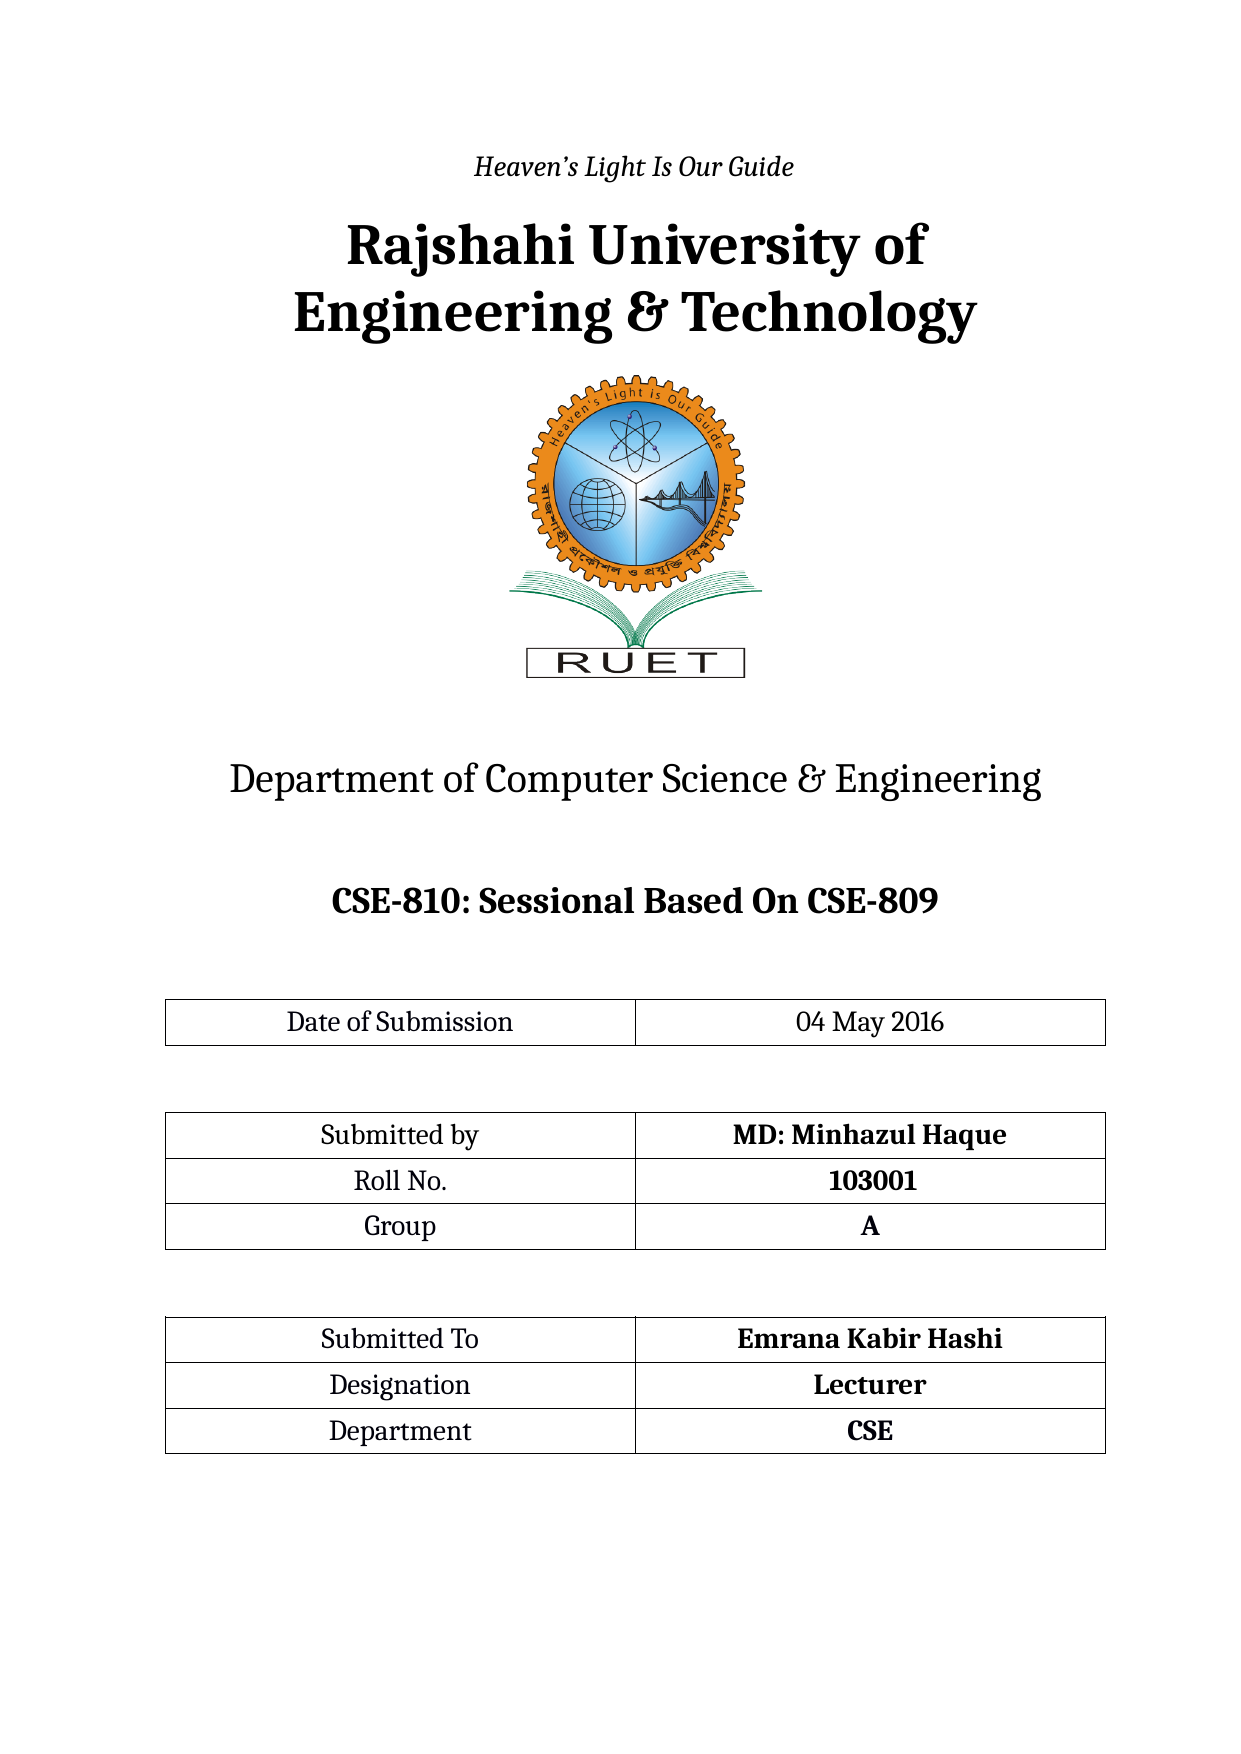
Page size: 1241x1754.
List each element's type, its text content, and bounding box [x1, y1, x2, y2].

table_cell Roll No. [166, 1159, 635, 1203]
table_cell Department [166, 1409, 635, 1453]
table_header Date of Submission [166, 1000, 635, 1044]
table_header Emrana Kabir Hashi [636, 1318, 1105, 1362]
table_header MD: Minhazul Haque [636, 1113, 1105, 1158]
table_cell 103001 [636, 1159, 1105, 1203]
table_cell Lecturer [636, 1363, 1105, 1407]
text CSE-810: Sessional Based On CSE-809 [180, 879, 1091, 922]
table_cell Group [166, 1204, 635, 1249]
table_cell CSE [636, 1409, 1105, 1453]
table_header Submitted To [166, 1318, 635, 1362]
table_cell Designation [166, 1363, 635, 1407]
table_header 04 May 2016 [636, 1000, 1105, 1044]
table_cell A [636, 1204, 1105, 1249]
picture [483, 375, 787, 678]
text Rajshahi University of Engineering & Technology [180, 212, 1091, 346]
table_header Submitted by [166, 1113, 635, 1158]
text Heaven’s Light Is Our Guide [180, 150, 1091, 183]
text Department of Computer Science & Engineering [180, 755, 1091, 803]
